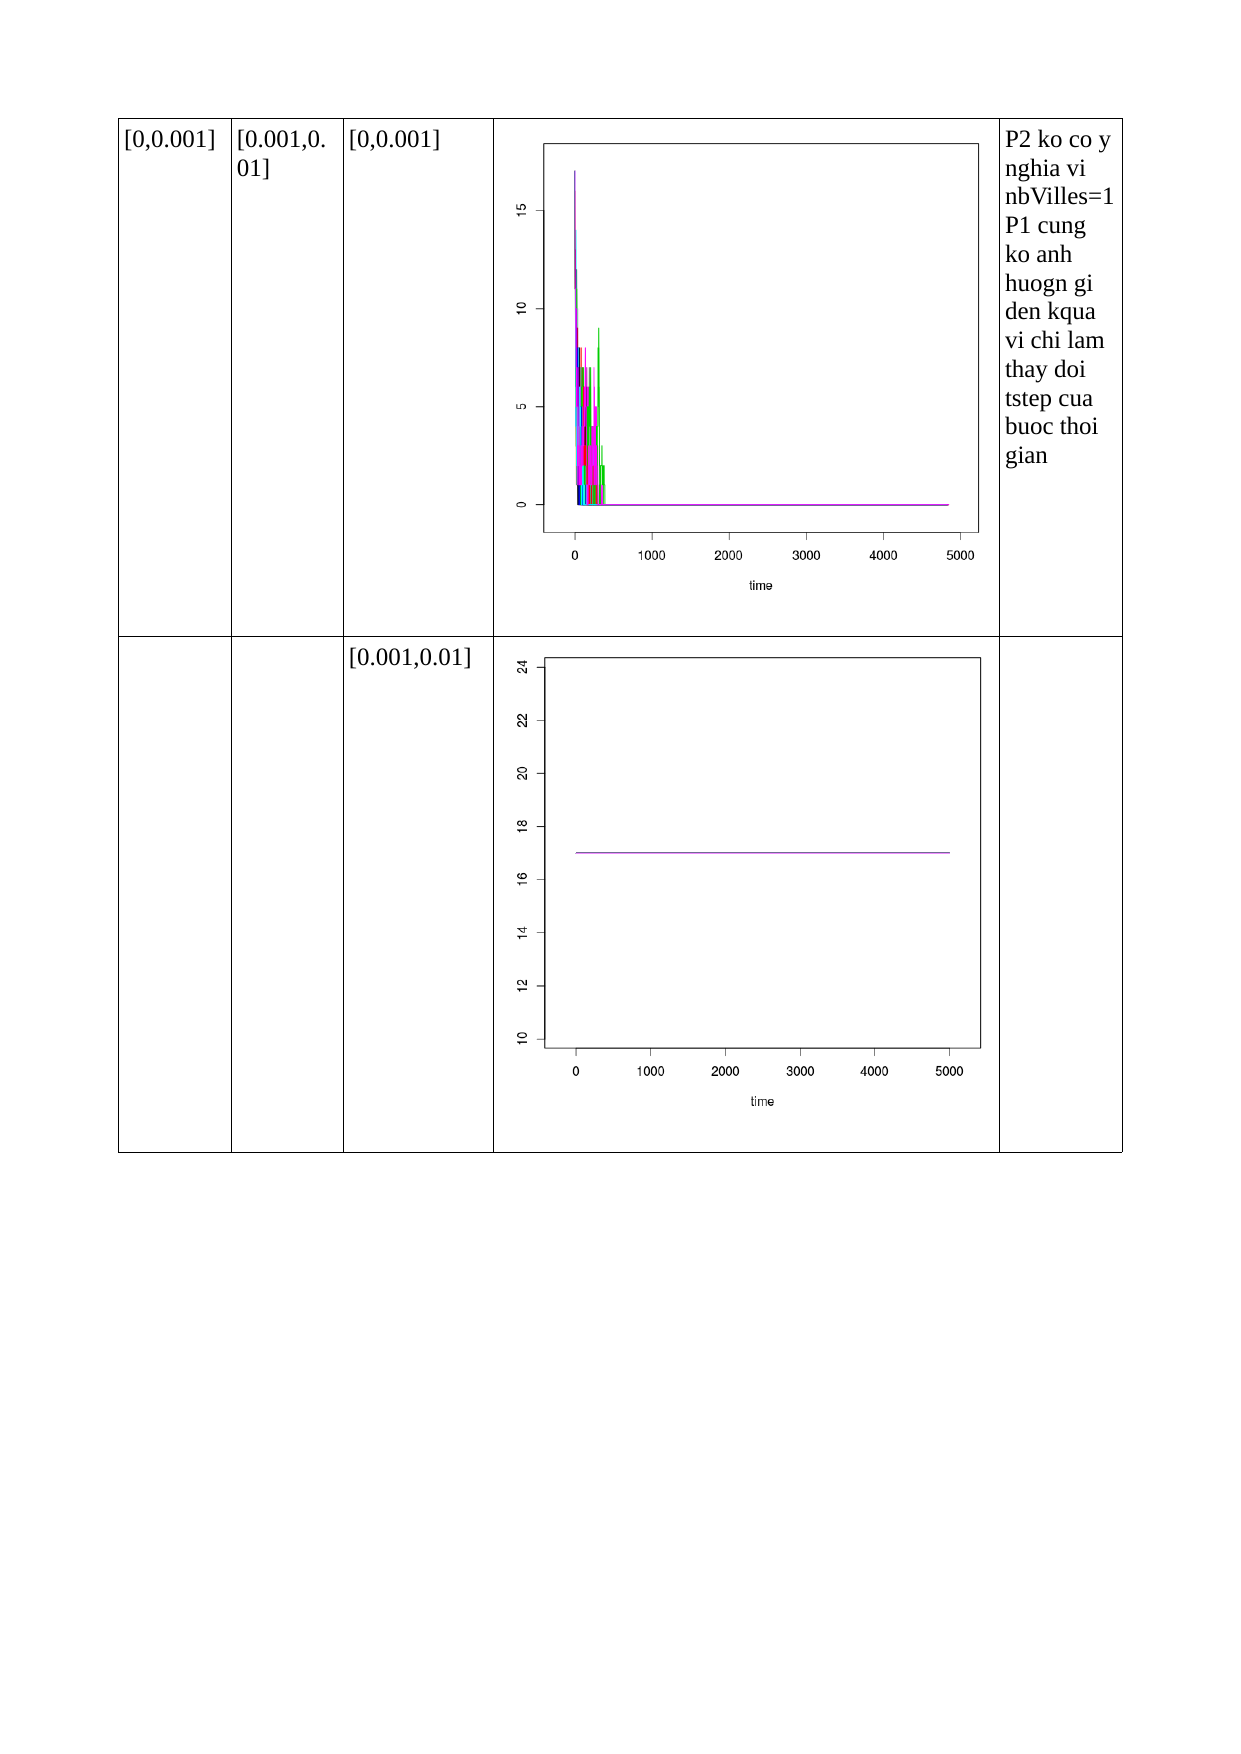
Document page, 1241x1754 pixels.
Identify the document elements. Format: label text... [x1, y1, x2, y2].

table_cell P2 ko co y nghia vi nbVilles=1 P1 cung ko anh huogn gi den kqua vi chi lam thay doi tstep cua buoc thoi gian [1000, 119, 1122, 636]
table_cell [494, 637, 999, 1152]
picture [498, 642, 994, 1118]
table_cell [232, 637, 343, 1152]
table_cell [1000, 637, 1122, 1152]
table_cell [0.001,0.01] [344, 637, 493, 1152]
table_cell [0,0.001] [344, 119, 493, 636]
table_cell [494, 119, 999, 636]
table_cell [119, 637, 231, 1152]
table_cell [0.001,0.01] [232, 119, 343, 636]
table_cell [0,0.001] [119, 119, 231, 636]
picture [498, 123, 994, 602]
